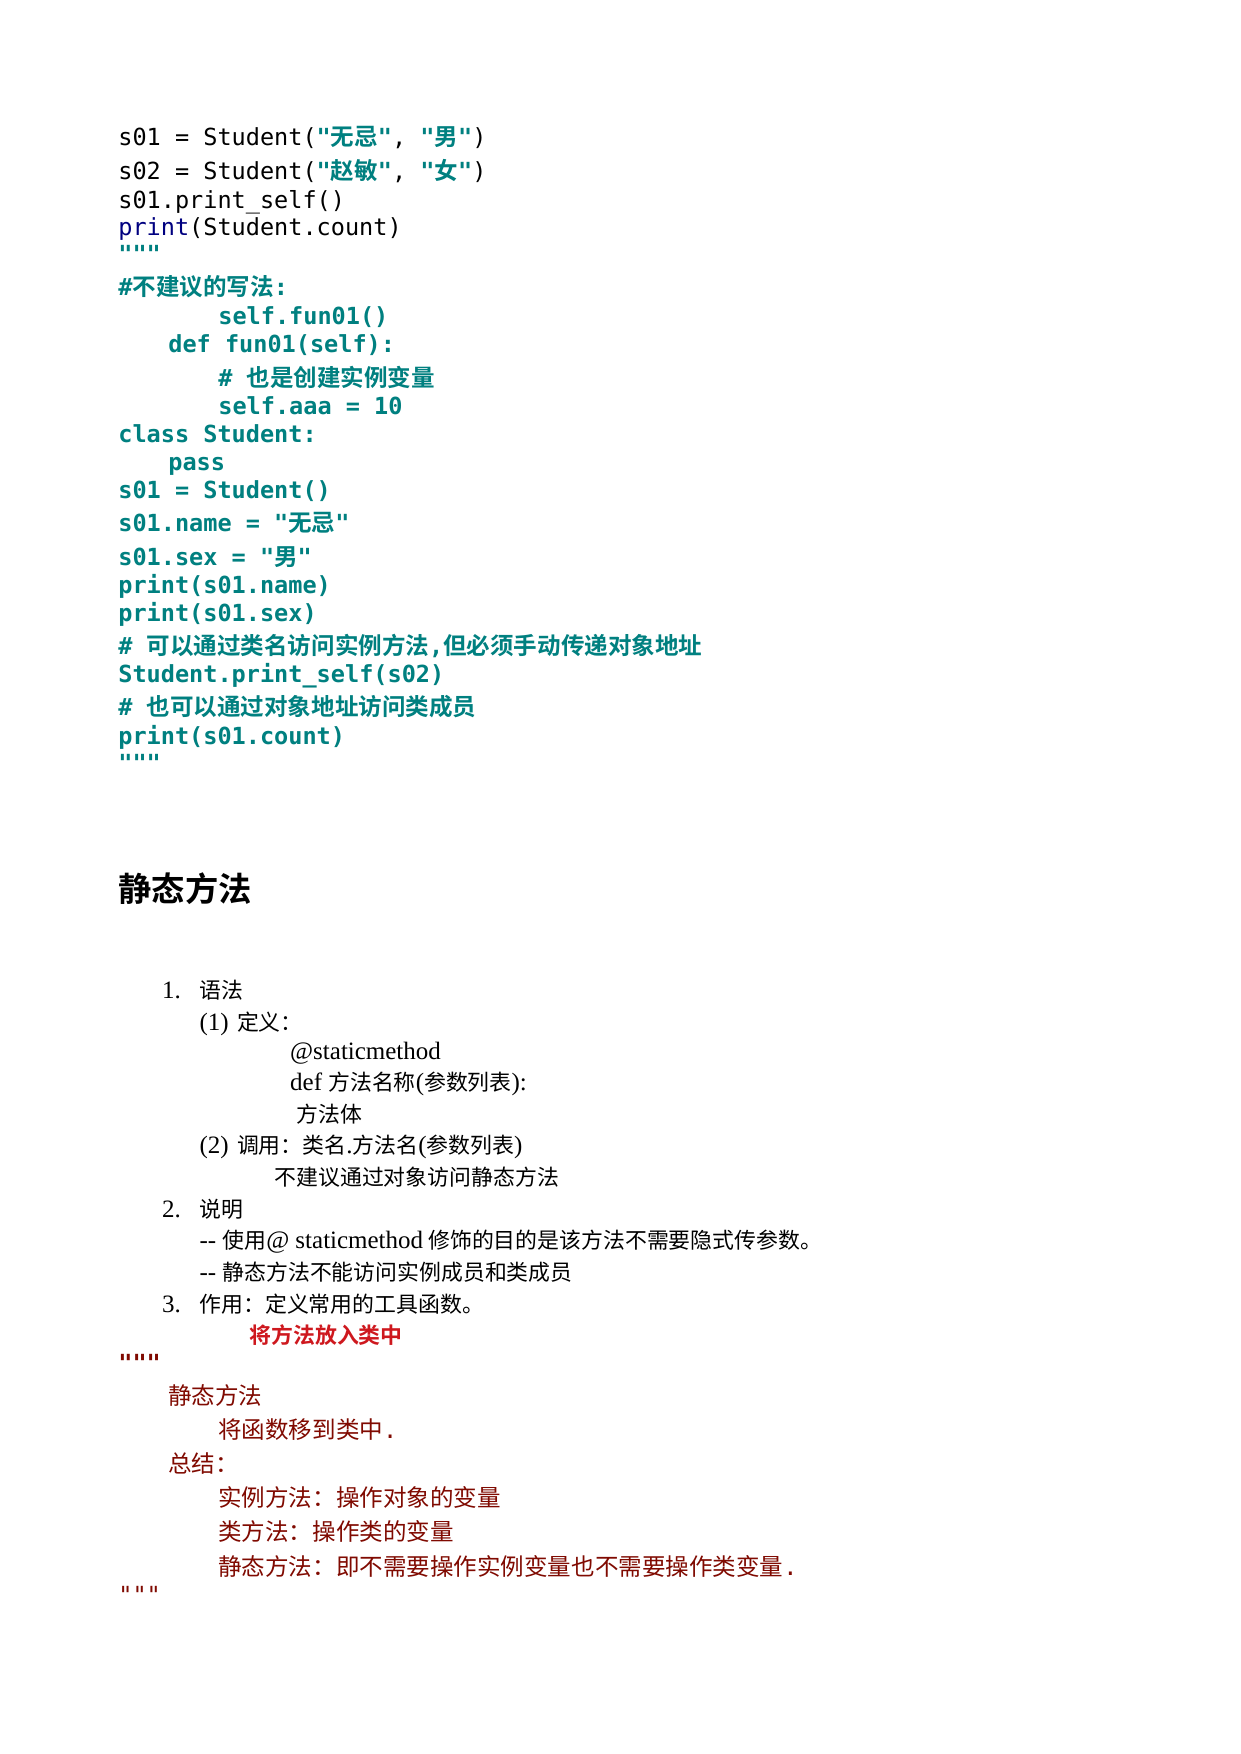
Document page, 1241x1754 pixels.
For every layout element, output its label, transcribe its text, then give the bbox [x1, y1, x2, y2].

subtitle 静态方法 [118, 862, 1122, 911]
text s01 = Student("无忌", "男") [118, 118, 1122, 152]
text 将函数移到类中. [118, 1411, 1122, 1445]
list 调用：类名.方法名(参数列表) [199, 1128, 1122, 1160]
text 总结： [118, 1445, 1122, 1479]
text print(Student.count) [118, 214, 1122, 241]
list 不建议通过对象访问静态方法 [237, 1160, 1122, 1192]
list 将方法放入类中 [206, 1318, 1122, 1350]
text s01.print_self() [118, 186, 1122, 214]
text 类方法：操作类的变量 [118, 1513, 1122, 1548]
text print(s01.count) [118, 722, 1122, 750]
text Student.print_self(s02) [118, 661, 1122, 688]
text def fun01(self): [118, 331, 1122, 359]
text s01.name = "无忌" [118, 504, 1122, 538]
text """ [118, 241, 1122, 268]
text """ [118, 750, 1122, 777]
text s02 = Student("赵敏", "女") [118, 152, 1122, 186]
list 定义： [199, 1004, 1122, 1036]
text # 也是创建实例变量 [118, 359, 1122, 393]
list 作用：定义常用的工具函数。 [162, 1287, 1122, 1318]
text 静态方法 [118, 1377, 1122, 1411]
text print(s01.name) [118, 572, 1122, 599]
list def 方法名称(参数列表): [221, 1065, 1122, 1097]
text self.fun01() [118, 302, 1122, 331]
text print(s01.sex) [118, 599, 1122, 627]
text #不建议的写法: [118, 268, 1122, 302]
text """ [118, 1582, 1122, 1609]
list 说明 [162, 1192, 1122, 1223]
text s01.sex = "男" [118, 538, 1122, 572]
list 语法 [162, 973, 1122, 1004]
text s01 = Student() [118, 476, 1122, 504]
text self.aaa = 10 [118, 393, 1122, 421]
list 方法体 [221, 1097, 1122, 1128]
list """ [118, 1350, 1122, 1377]
text 实例方法：操作对象的变量 [118, 1479, 1122, 1513]
text # 可以通过类名访问实例方法,但必须手动传递对象地址 [118, 627, 1122, 661]
text 静态方法：即不需要操作实例变量也不需要操作类变量. [118, 1548, 1122, 1582]
list @staticmethod [221, 1036, 1122, 1065]
text class Student: [118, 421, 1122, 448]
text # 也可以通过对象地址访问类成员 [118, 688, 1122, 722]
text pass [118, 448, 1122, 476]
list -- 静态方法不能访问实例成员和类成员 [199, 1255, 1122, 1287]
list -- 使用@ staticmethod修饰的目的是该方法不需要隐式传参数。 [199, 1223, 1122, 1255]
